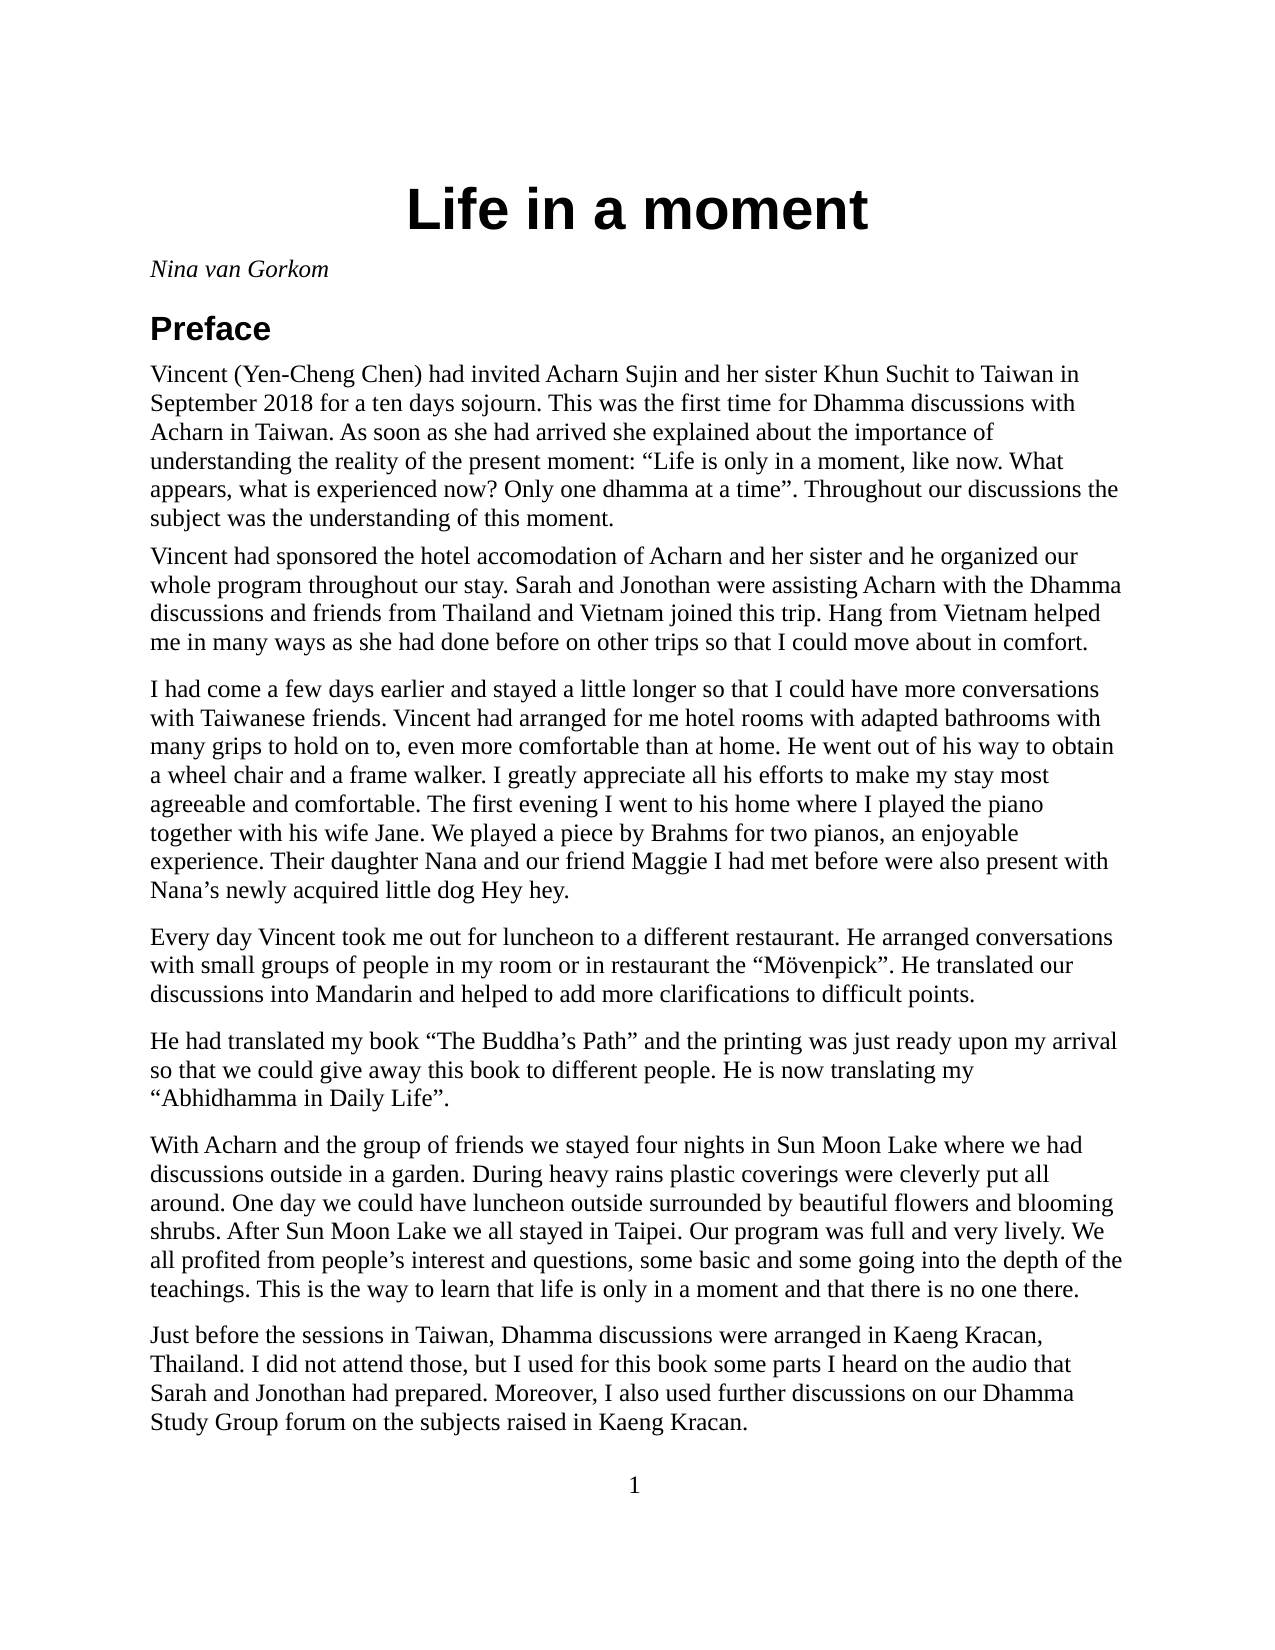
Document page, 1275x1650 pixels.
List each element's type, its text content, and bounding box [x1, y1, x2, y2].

text He had translated my book “The Buddha’s Path” and the printing was just ready upon my arrival so that we could give away this book to different people. He is now translating my “Abhidhamma in Daily Life”. [150, 1026, 1125, 1112]
text Vincent (Yen-Cheng Chen) had invited Acharn Sujin and her sister Khun Suchit to Taiwan in September 2018 for a ten days sojourn. This was the first time for Dhamma discussions with Acharn in Taiwan. As soon as she had arrived she explained about the importance of understanding the reality of the present moment: “Life is only in a moment, like now. What appears, what is experienced now? Only one dhamma at a time”. Throughout our discussions the subject was the understanding of this moment. [150, 359, 1125, 532]
text I had come a few days earlier and stayed a little longer so that I could have more conversations with Taiwanese friends. Vincent had arranged for me hotel rooms with adapted bathrooms with many grips to hold on to, even more comfortable than at home. He went out of his way to obtain a wheel chair and a frame walker. I greatly appreciate all his efforts to make my stay most agreeable and comfortable. The first evening I went to his home where I played the piano together with his wife Jane. We played a piece by Brahms for two pianos, an enjoyable experience. Their daughter Nana and our friend Maggie I had met before were also present with Nana’s newly acquired little dog Hey hey. [150, 674, 1125, 904]
text Just before the sessions in Taiwan, Dhamma discussions were arranged in Kaeng Kracan, Thailand. I did not attend those, but I used for this book some parts I heard on the audio that Sarah and Jonothan had prepared. Moreover, I also used further discussions on our Dhamma Study Group forum on the subjects raised in Kaeng Kracan. [150, 1321, 1125, 1436]
text Every day Vincent took me out for luncheon to a different restaurant. He arranged conversations with small groups of people in my room or in restaurant the “Mövenpick”. He translated our discussions into Mandarin and helped to add more clarifications to difficult points. [150, 922, 1125, 1008]
title Life in a moment [150, 175, 1125, 242]
text With Acharn and the group of friends we stayed four nights in Sun Moon Lake where we had discussions outside in a garden. During heavy rains plastic coverings were cleverly put all around. One day we could have luncheon outside surrounded by beautiful flowers and blooming shrubs. After Sun Moon Lake we all stayed in Taipei. Our program was full and very lively. We all profited from people’s interest and questions, some basic and some going into the depth of the teachings. This is the way to learn that life is only in a moment and that there is no one there. [150, 1130, 1125, 1303]
subtitle Preface [150, 308, 1125, 347]
text Vincent had sponsored the hotel accomodation of Acharn and her sister and he organized our whole program throughout our stay. Sarah and Jonothan were assisting Acharn with the Dhamma discussions and friends from Thailand and Vietnam joined this trip. Hang from Vietnam helped me in many ways as she had done before on other trips so that I could move about in comfort. [150, 541, 1125, 656]
text Nina van Gorkom [150, 254, 1125, 283]
